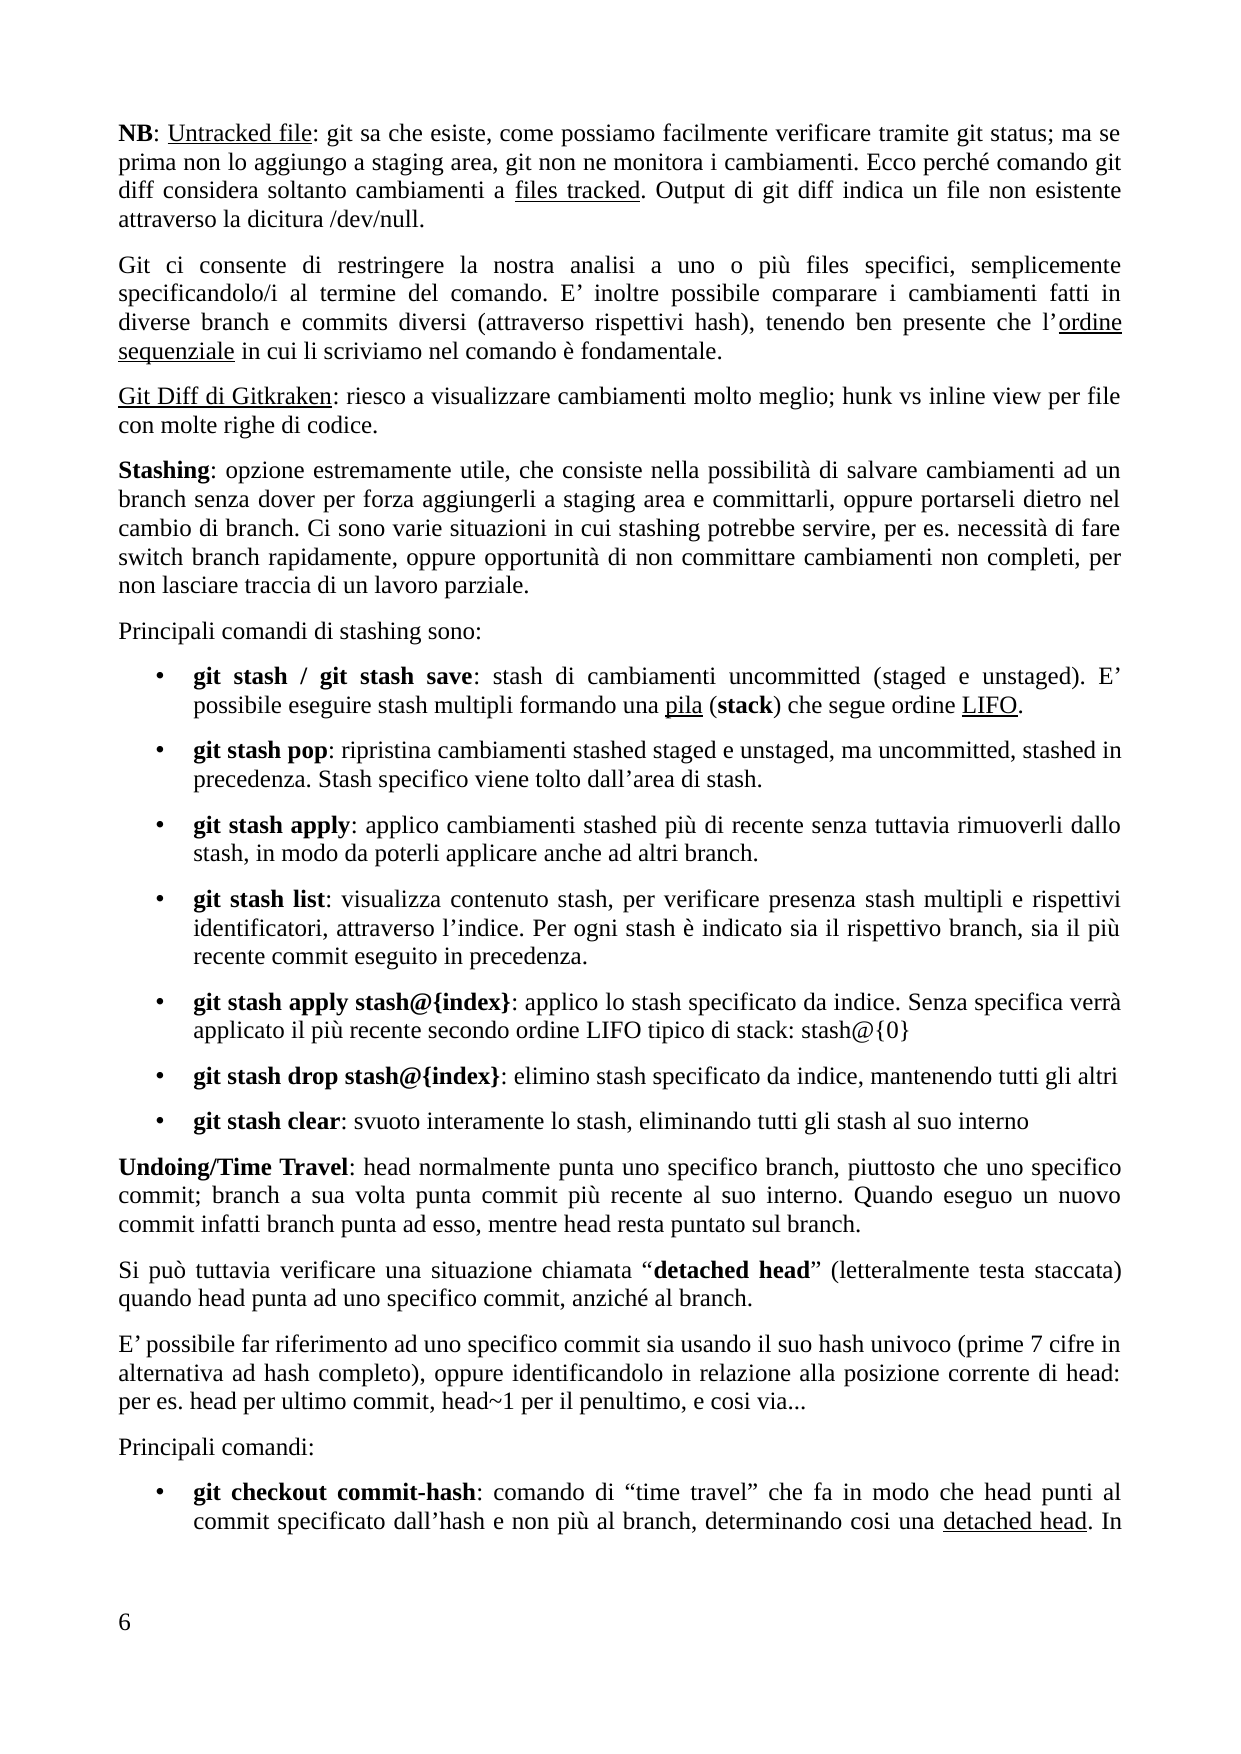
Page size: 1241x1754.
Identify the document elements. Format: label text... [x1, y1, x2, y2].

text Principali comandi: [118, 1432, 1122, 1461]
text Undoing/Time Travel: head normalmente punta uno specifico branch, piuttosto che uno specifico commit; branch a sua volta punta commit più recente al suo interno. Quando eseguo un nuovo commit infatti branch punta ad esso, mentre head resta puntato sul branch. [118, 1152, 1122, 1238]
text Git ci consente di restringere la nostra analisi a uno o più files specifici, semplicemente specificandolo/i al termine del comando. E’ inoltre possibile comparare i cambiamenti fatti in diverse branch e commits diversi (attraverso rispettivi hash), tenendo ben presente che l’ordine sequenziale in cui li scriviamo nel comando è fondamentale. [118, 250, 1122, 365]
text Principali comandi di stashing sono: [118, 616, 1122, 645]
list git stash apply stash@{index}: applico lo stash specificato da indice. Senza specifica verrà applicato il più recente secondo ordine LIFO tipico di stack: stash@{0} [156, 987, 1122, 1044]
list git stash / git stash save: stash di cambiamenti uncommitted (staged e unstaged). E’ possibile eseguire stash multipli formando una pila (stack) che segue ordine LIFO. [156, 661, 1122, 719]
list git checkout commit-hash: comando di “time travel” che fa in modo che head punti al commit specificato dall’hash e non più al branch, determinando cosi una detached head. In [156, 1477, 1122, 1535]
list git stash list: visualizza contenuto stash, per verificare presenza stash multipli e rispettivi identificatori, attraverso l’indice. Per ogni stash è indicato sia il rispettivo branch, sia il più recente commit eseguito in precedenza. [156, 884, 1122, 970]
text Git Diff di Gitkraken: riesco a visualizzare cambiamenti molto meglio; hunk vs inline view per file con molte righe di codice. [118, 381, 1122, 439]
text E’ possibile far riferimento ad uno specifico commit sia usando il suo hash univoco (prime 7 cifre in alternativa ad hash completo), oppure identificandolo in relazione alla posizione corrente di head: per es. head per ultimo commit, head~1 per il penultimo, e cosi via... [118, 1329, 1122, 1415]
list git stash drop stash@{index}: elimino stash specificato da indice, mantenendo tutti gli altri [156, 1061, 1122, 1090]
text Si può tuttavia verificare una situazione chiamata “detached head” (letteralmente testa staccata) quando head punta ad uno specifico commit, anziché al branch. [118, 1255, 1122, 1312]
text NB: Untracked file: git sa che esiste, come possiamo facilmente verificare tramite git status; ma se prima non lo aggiungo a staging area, git non ne monitora i cambiamenti. Ecco perché comando git diff considera soltanto cambiamenti a files tracked. Output di git diff indica un file non esistente attraverso la dicitura /dev/null. [118, 118, 1122, 233]
list git stash pop: ripristina cambiamenti stashed staged e unstaged, ma uncommitted, stashed in precedenza. Stash specifico viene tolto dall’area di stash. [156, 736, 1122, 793]
list git stash clear: svuoto interamente lo stash, eliminando tutti gli stash al suo interno [156, 1106, 1122, 1135]
text Stashing: opzione estremamente utile, che consiste nella possibilità di salvare cambiamenti ad un branch senza dover per forza aggiungerli a staging area e committarli, oppure portarseli dietro nel cambio di branch. Ci sono varie situazioni in cui stashing potrebbe servire, per es. necessità di fare switch branch rapidamente, oppure opportunità di non committare cambiamenti non completi, per non lasciare traccia di un lavoro parziale. [118, 456, 1122, 599]
list git stash apply: applico cambiamenti stashed più di recente senza tuttavia rimuoverli dallo stash, in modo da poterli applicare anche ad altri branch. [156, 810, 1122, 867]
